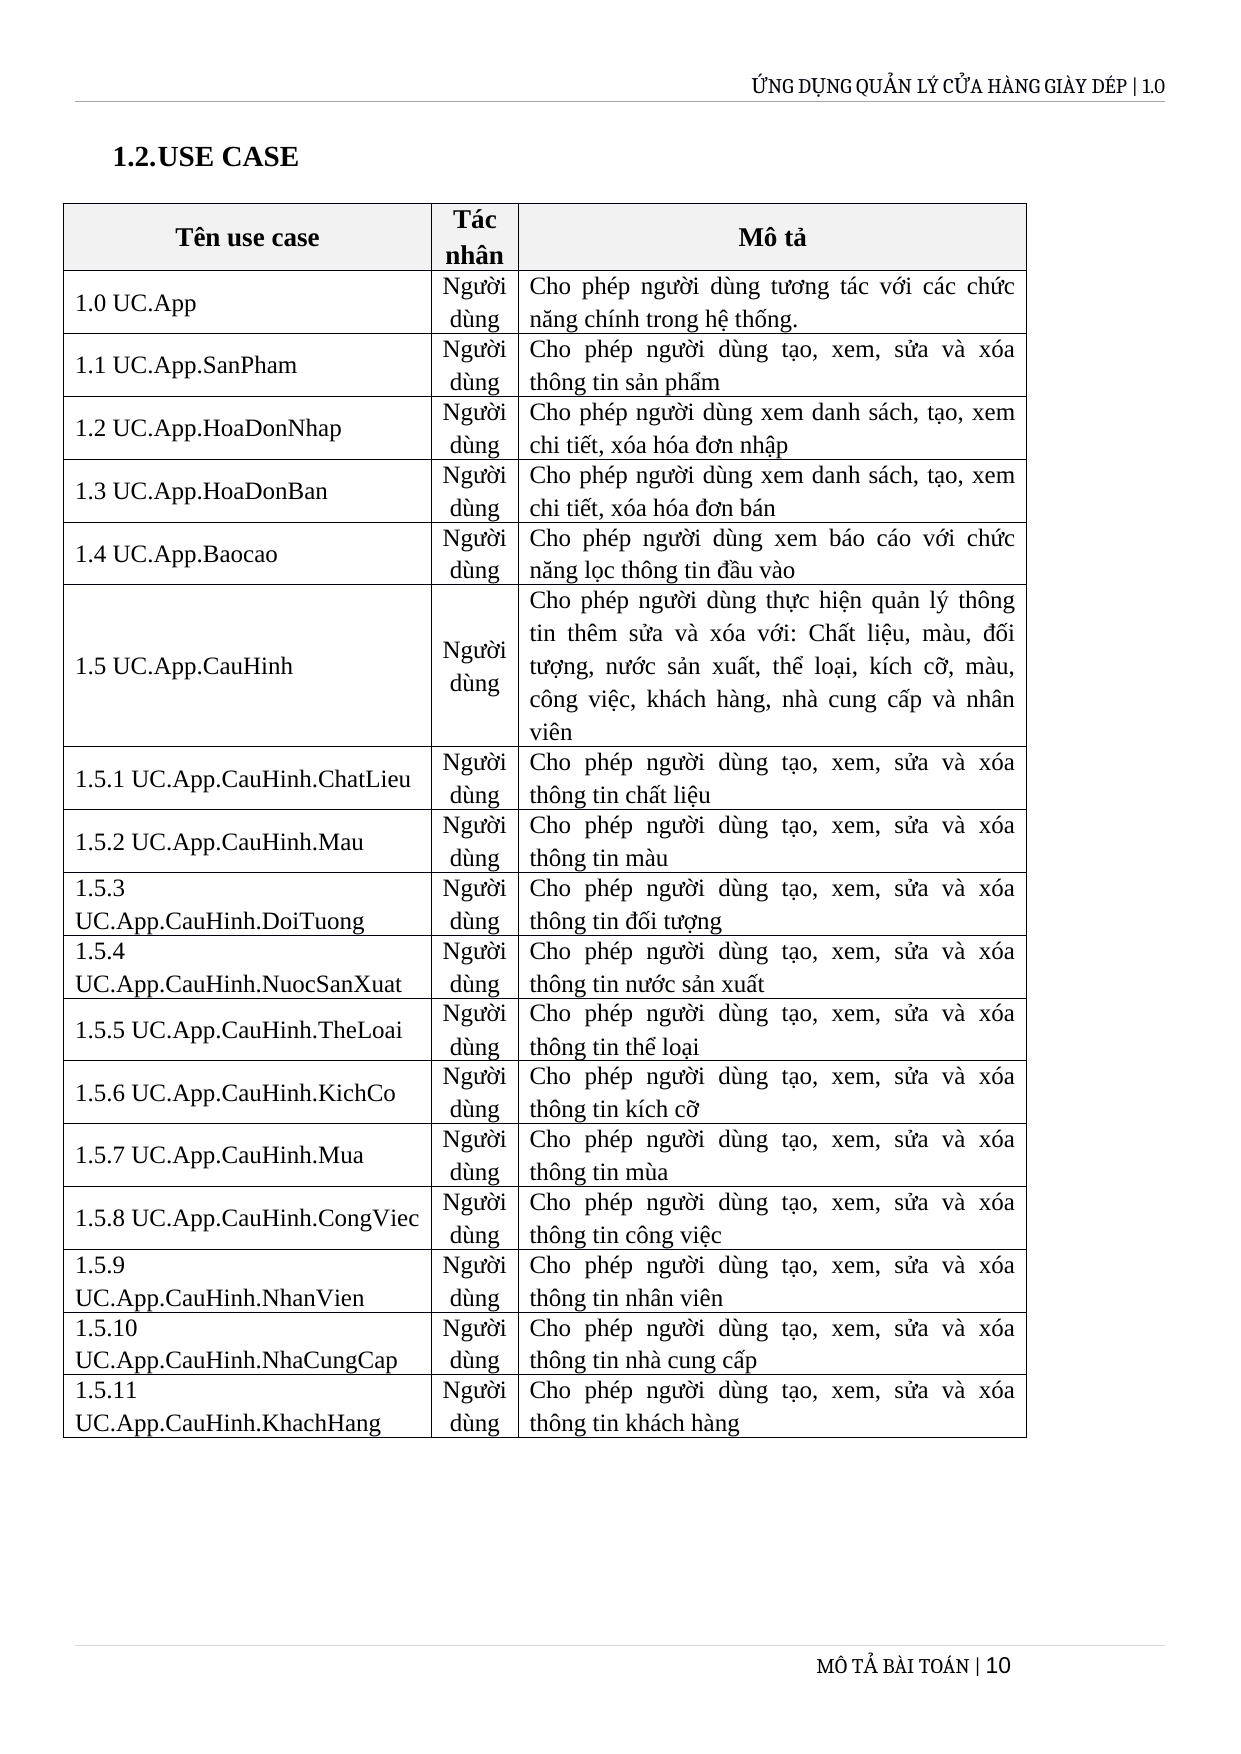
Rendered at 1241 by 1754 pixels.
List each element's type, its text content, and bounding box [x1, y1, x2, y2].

table_cell Người dùng [432, 1375, 518, 1437]
table_cell Cho phép người dùng tạo, xem, sửa và xóa thông tin kích cỡ [519, 1061, 1026, 1123]
table_cell 1.2 UC.App.HoaDonNhap [64, 397, 431, 459]
table_cell Người dùng [432, 460, 518, 522]
table_cell 1.5.11 UC.App.CauHinh.KhachHang [64, 1375, 431, 1437]
table_cell Cho phép người dùng tạo, xem, sửa và xóa thông tin nhà cung cấp [519, 1313, 1026, 1374]
table_cell Người dùng [432, 1187, 518, 1249]
table_cell Cho phép người dùng tạo, xem, sửa và xóa thông tin mùa [519, 1124, 1026, 1186]
table_cell Người dùng [432, 271, 518, 333]
table_cell Người dùng [432, 397, 518, 459]
table_cell 1.5.3 UC.App.CauHinh.DoiTuong [64, 873, 431, 935]
table_cell 1.1 UC.App.SanPham [64, 334, 431, 396]
table_cell Người dùng [432, 810, 518, 872]
table_cell 1.5.2 UC.App.CauHinh.Mau [64, 810, 431, 872]
table_cell Cho phép người dùng tạo, xem, sửa và xóa thông tin công việc [519, 1187, 1026, 1249]
table_cell 1.5.8 UC.App.CauHinh.CongViec [64, 1187, 431, 1249]
table_cell 1.0 UC.App [64, 271, 431, 333]
table_cell Cho phép người dùng tạo, xem, sửa và xóa thông tin nước sản xuất [519, 936, 1026, 997]
table_cell Người dùng [432, 1124, 518, 1186]
table_header Mô tả [519, 204, 1026, 270]
table_cell Người dùng [432, 1250, 518, 1312]
table_cell Người dùng [432, 585, 518, 746]
table_cell Cho phép người dùng tạo, xem, sửa và xóa thông tin màu [519, 810, 1026, 872]
table_cell Người dùng [432, 334, 518, 396]
table_cell Người dùng [432, 936, 518, 997]
table_cell Cho phép người dùng xem danh sách, tạo, xem chi tiết, xóa hóa đơn nhập [519, 397, 1026, 459]
table_cell Cho phép người dùng xem danh sách, tạo, xem chi tiết, xóa hóa đơn bán [519, 460, 1026, 522]
table_cell 1.5.9 UC.App.CauHinh.NhanVien [64, 1250, 431, 1312]
table_cell Cho phép người dùng xem báo cáo với chức năng lọc thông tin đầu vào [519, 523, 1026, 584]
table_cell Cho phép người dùng tạo, xem, sửa và xóa thông tin sản phẩm [519, 334, 1026, 396]
table_cell 1.5.1 UC.App.CauHinh.ChatLieu [64, 747, 431, 809]
table_cell 1.3 UC.App.HoaDonBan [64, 460, 431, 522]
table_cell Cho phép người dùng tạo, xem, sửa và xóa thông tin chất liệu [519, 747, 1026, 809]
subtitle USE CASE [112, 139, 1165, 173]
table_cell Cho phép người dùng tạo, xem, sửa và xóa thông tin đối tượng [519, 873, 1026, 935]
table_cell Cho phép người dùng thực hiện quản lý thông tin thêm sửa và xóa với: Chất liệu, màu, đối tượng, nước sản xuất, thể loại, kích cỡ, màu, công việc, khách hàng, nhà cung cấp và nhân viên [519, 585, 1026, 746]
table_header Tác nhân [432, 204, 518, 270]
table_header Tên use case [64, 204, 431, 270]
table_cell 1.5.4 UC.App.CauHinh.NuocSanXuat [64, 936, 431, 997]
table_cell Người dùng [432, 999, 518, 1060]
table_cell 1.5.6 UC.App.CauHinh.KichCo [64, 1061, 431, 1123]
table_cell Người dùng [432, 747, 518, 809]
table_cell Cho phép người dùng tạo, xem, sửa và xóa thông tin nhân viên [519, 1250, 1026, 1312]
table_cell Cho phép người dùng tạo, xem, sửa và xóa thông tin khách hàng [519, 1375, 1026, 1437]
table_cell 1.5.7 UC.App.CauHinh.Mua [64, 1124, 431, 1186]
table_cell Người dùng [432, 1061, 518, 1123]
table_cell Người dùng [432, 1313, 518, 1374]
table_cell 1.5 UC.App.CauHinh [64, 585, 431, 746]
table_cell 1.4 UC.App.Baocao [64, 523, 431, 584]
table_cell Người dùng [432, 873, 518, 935]
table_cell Cho phép người dùng tạo, xem, sửa và xóa thông tin thể loại [519, 999, 1026, 1060]
table_cell Cho phép người dùng tương tác với các chức năng chính trong hệ thống. [519, 271, 1026, 333]
table_cell 1.5.10 UC.App.CauHinh.NhaCungCap [64, 1313, 431, 1374]
table_cell 1.5.5 UC.App.CauHinh.TheLoai [64, 999, 431, 1060]
table_cell Người dùng [432, 523, 518, 584]
